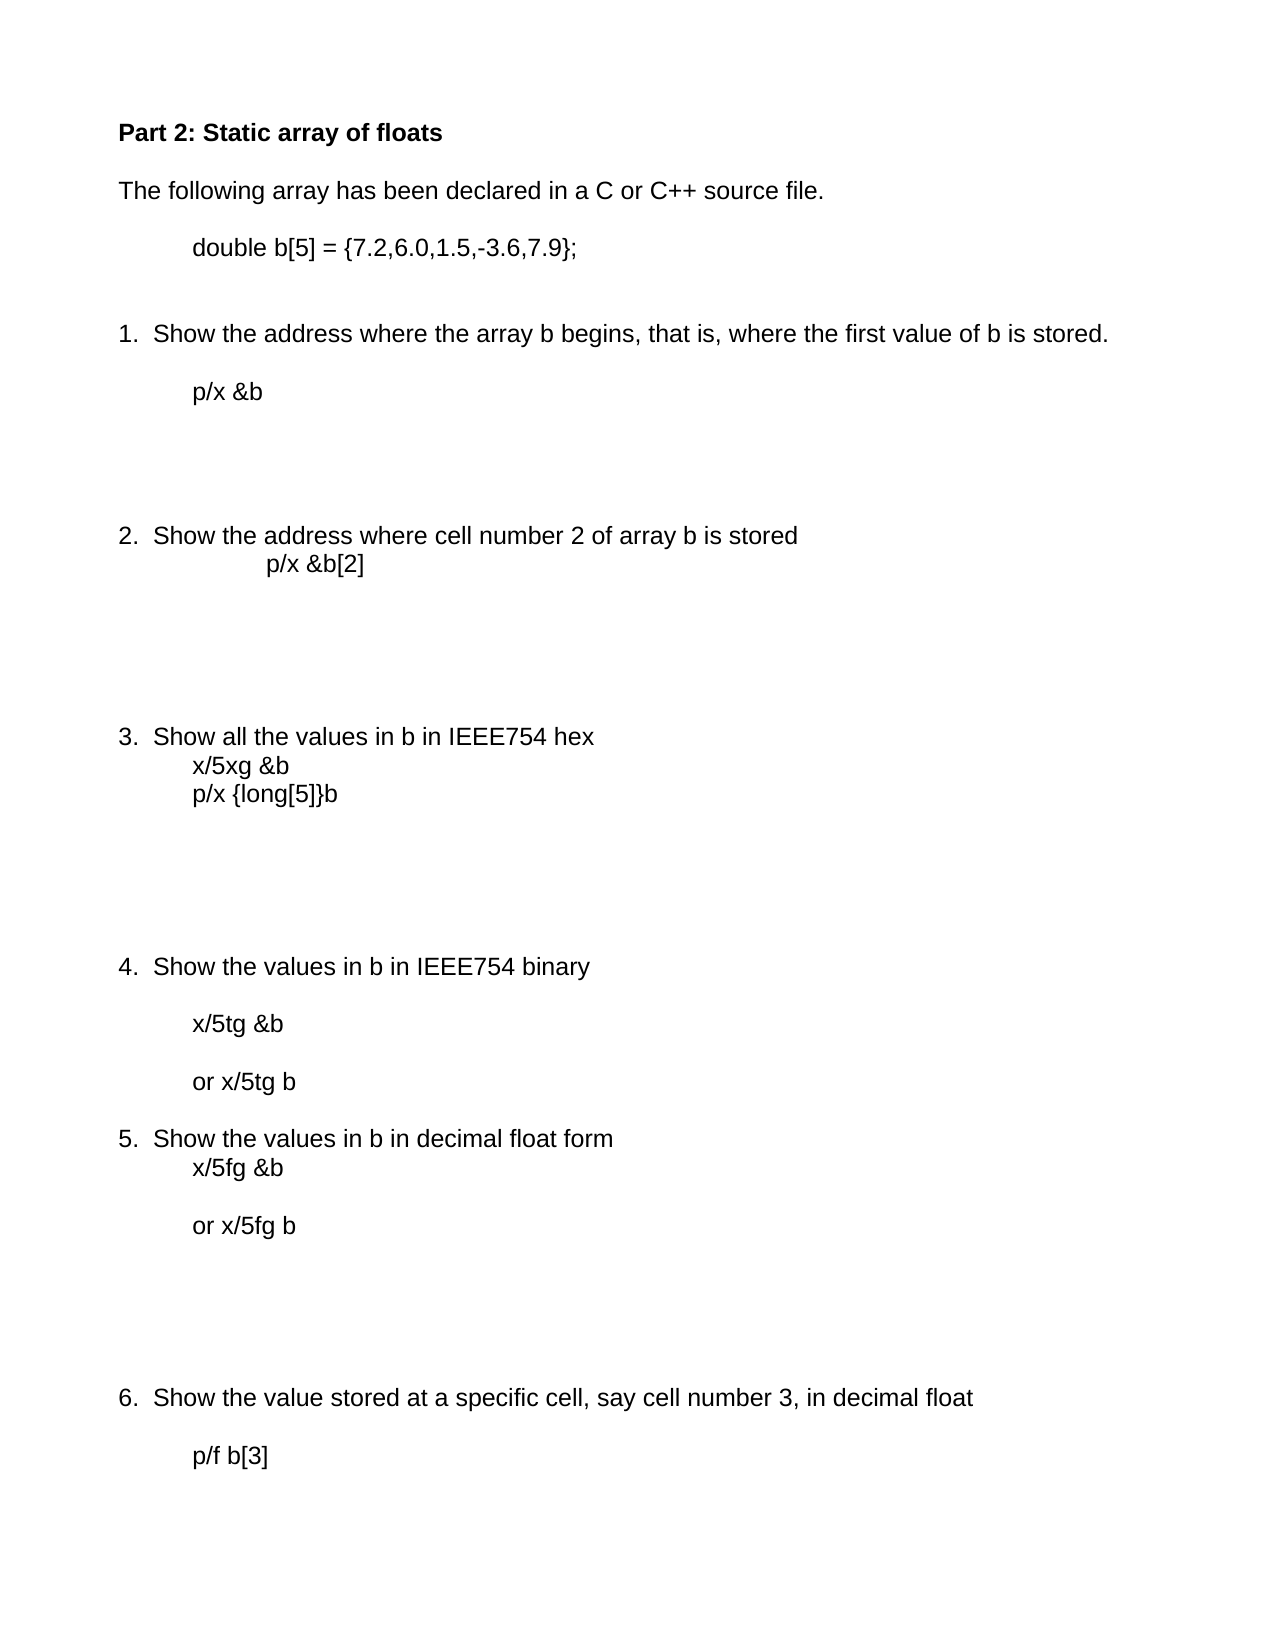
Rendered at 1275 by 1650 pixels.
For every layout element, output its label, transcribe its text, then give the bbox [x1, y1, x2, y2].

text Part 2: Static array of floats [118, 118, 1157, 147]
text double b[5] = {7.2,6.0,1.5,-3.6,7.9}; [118, 233, 1157, 262]
text 2. Show the address where cell number 2 of array b is stored [118, 521, 1157, 549]
text 3. Show all the values in b in IEEE754 hex [118, 722, 1157, 751]
text The following array has been declared in a C or C++ source file. [118, 176, 1157, 204]
text 1. Show the address where the array b begins, that is, where the first value of b is stored. [118, 319, 1157, 348]
text p/x &b[2] [118, 549, 1157, 578]
text x/5tg &b [118, 1009, 1157, 1038]
text 6. Show the value stored at a specific cell, say cell number 3, in decimal float [118, 1383, 1157, 1412]
text or x/5fg b [118, 1211, 1157, 1239]
text x/5fg &b [118, 1153, 1157, 1182]
text p/x &b [118, 377, 1157, 406]
text 5. Show the values in b in decimal float form [118, 1124, 1157, 1153]
text p/x {long[5]}b [118, 779, 1157, 808]
text x/5xg &b [118, 751, 1157, 779]
text or x/5tg b [118, 1067, 1157, 1096]
text 4. Show the values in b in IEEE754 binary [118, 952, 1157, 981]
text p/f b[3] [118, 1441, 1157, 1469]
